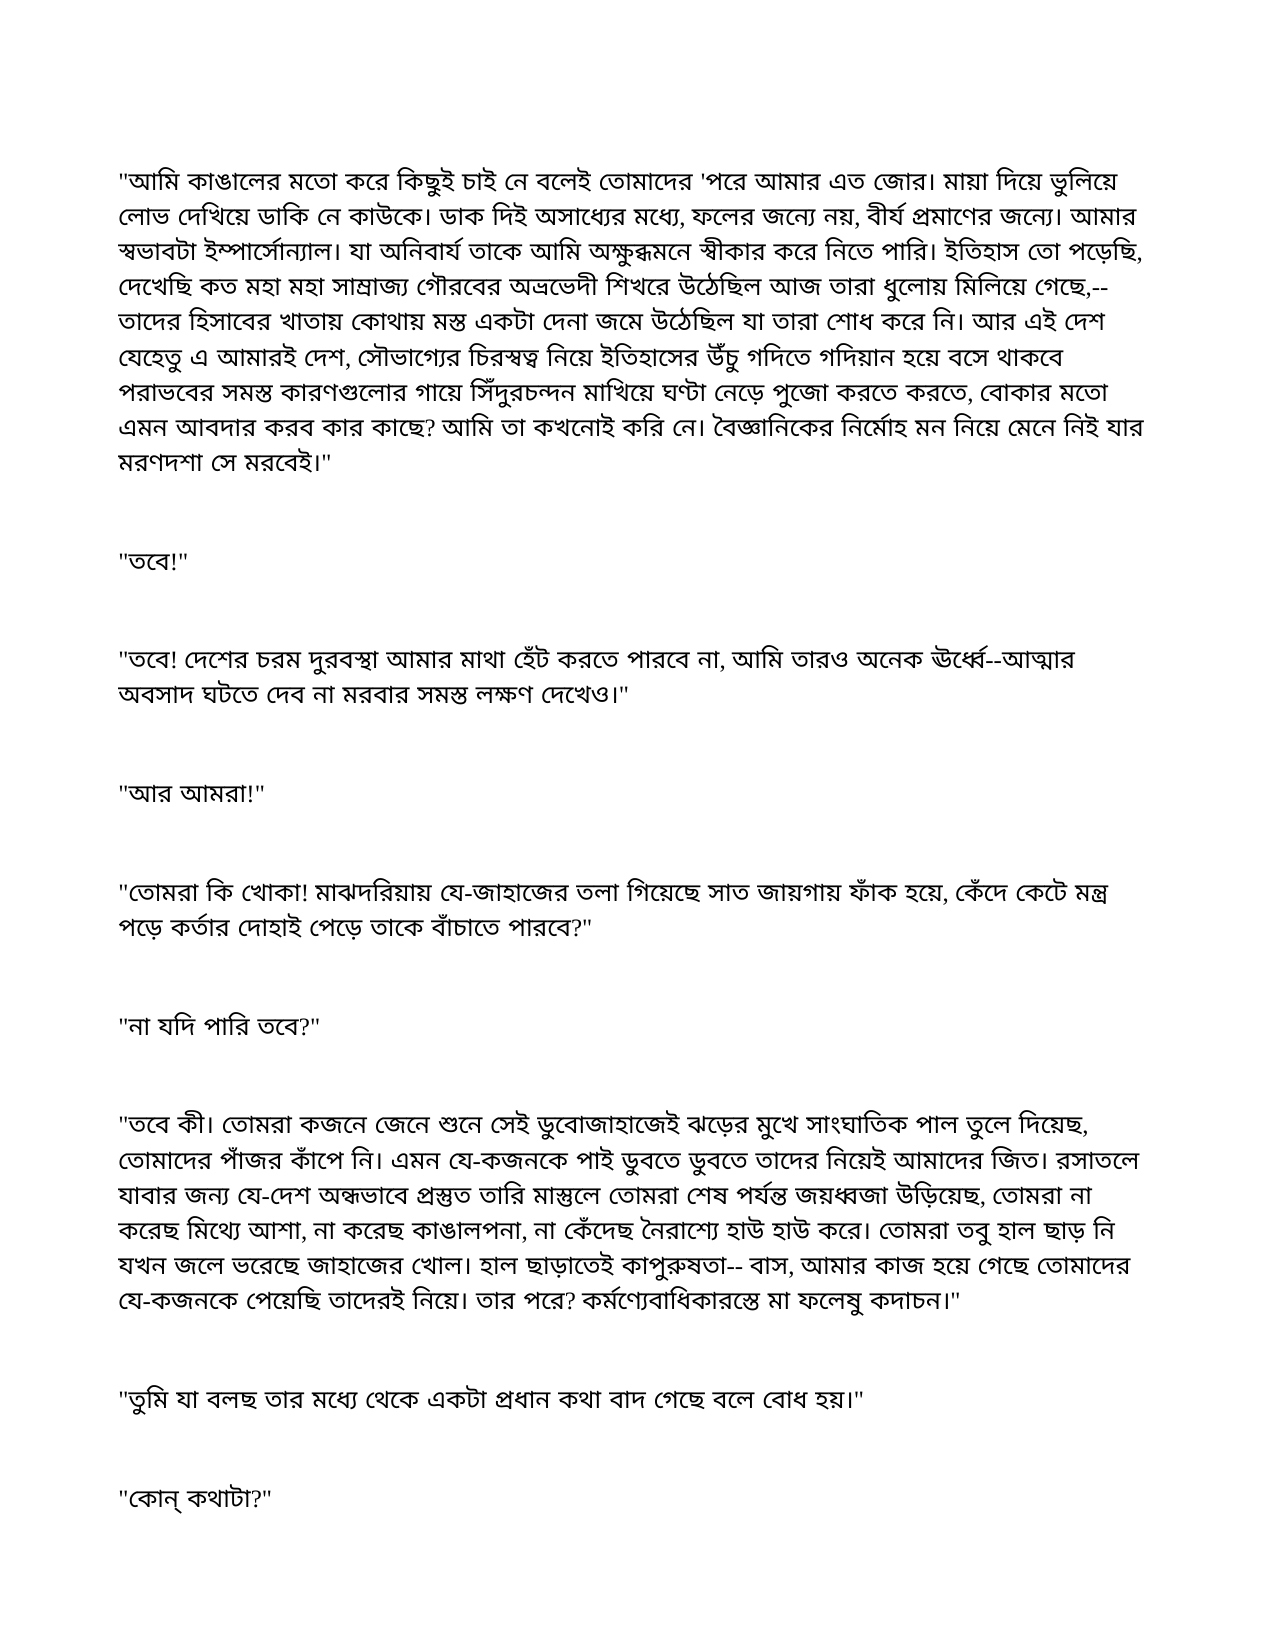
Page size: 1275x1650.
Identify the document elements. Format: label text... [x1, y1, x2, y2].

text "তোমরা কি খোকা! মাঝদরিয়ায় যে-জাহাজের তলা গিয়েছে সাত জায়গায় ফাঁক হয়ে, কেঁদে কেটে মন্ত্র পড়ে কর্তার দোহাই পেড়ে তাকে বাঁচাতে পারবে?" [118, 878, 1157, 942]
text "না যদি পারি তবে?" [118, 1012, 1157, 1041]
text "আর আমরা!" [118, 779, 1157, 808]
text "আমি কাঙালের মতো করে কিছুই চাই নে বলেই তোমাদের 'পরে আমার এত জোর। মায়া দিয়ে ভুলিয়ে লোভ দেখিয়ে ডাকি নে কাউকে। ডাক দিই অসাধ্যের মধ্যে, ফলের জন্যে নয়, বীর্য প্রমাণের জন্যে। আমার স্বভাবটা ইম্পার্সোন্যাল। যা অনিবার্য তাকে আমি অক্ষুব্ধমনে স্বীকার করে নিতে পারি। ইতিহাস তো পড়েছি, দেখেছি কত মহা মহা সাম্রাজ্য গৌরবের অভ্রভেদী শিখরে উঠেছিল আজ তারা ধুলোয় মিলিয়ে গেছে,--তাদের হিসাবের খাতায় কোথায় মস্ত একটা দেনা জমে উঠেছিল যা তারা শোধ করে নি। আর এই দেশ যেহেতু এ আমারই দেশ, সৌভাগ্যের চিরস্বত্ব নিয়ে ইতিহাসের উঁচু গদিতে গদিয়ান হয়ে বসে থাকবে পরাভবের সমস্ত কারণগুলোর গায়ে সিঁদুরচন্দন মাখিয়ে ঘণ্টা নেড়ে পুজো করতে করতে, বোকার মতো এমন আবদার করব কার কাছে? আমি তা কখনোই করি নে। বৈজ্ঞানিকের নির্মোহ মন নিয়ে মেনে নিই যার মরণদশা সে মরবেই।" [118, 167, 1157, 477]
text "তুমি যা বলছ তার মধ্যে থেকে একটা প্রধান কথা বাদ গেছে বলে বোধ হয়।" [118, 1385, 1157, 1414]
text "তবে কী। তোমরা কজনে জেনে শুনে সেই ডুবোজাহাজেই ঝড়ের মুখে সাংঘাতিক পাল তুলে দিয়েছ, তোমাদের পাঁজর কাঁপে নি। এমন যে-কজনকে পাই ডুবতে ডুবতে তাদের নিয়েই আমাদের জিত। রসাতলে যাবার জন্য যে-দেশ অন্ধভাবে প্রস্তুত তারি মাস্তুলে তোমরা শেষ পর্যন্ত জয়ধ্বজা উড়িয়েছ, তোমরা না করেছ মিথ্যে আশা, না করেছ কাঙালপনা, না কেঁদেছ নৈরাশ্যে হাউ হাউ করে। তোমরা তবু হাল ছাড় নি যখন জলে ভরেছে জাহাজের খোল। হাল ছাড়াতেই কাপুরুষতা-- বাস, আমার কাজ হয়ে গেছে তোমাদের যে-কজনকে পেয়েছি তাদেরই নিয়ে। তার পরে? কর্মণ্যেবাধিকারস্তে মা ফলেষু কদাচন।" [118, 1111, 1157, 1315]
text "তবে! দেশের চরম দুরবস্থা আমার মাথা হেঁট করতে পারবে না, আমি তারও অনেক ঊর্ধ্বে--আত্মার অবসাদ ঘটতে দেব না মরবার সমস্ত লক্ষণ দেখেও।" [118, 645, 1157, 710]
text "কোন্‌ কথাটা?" [118, 1484, 1157, 1513]
text "তবে!" [118, 547, 1157, 576]
